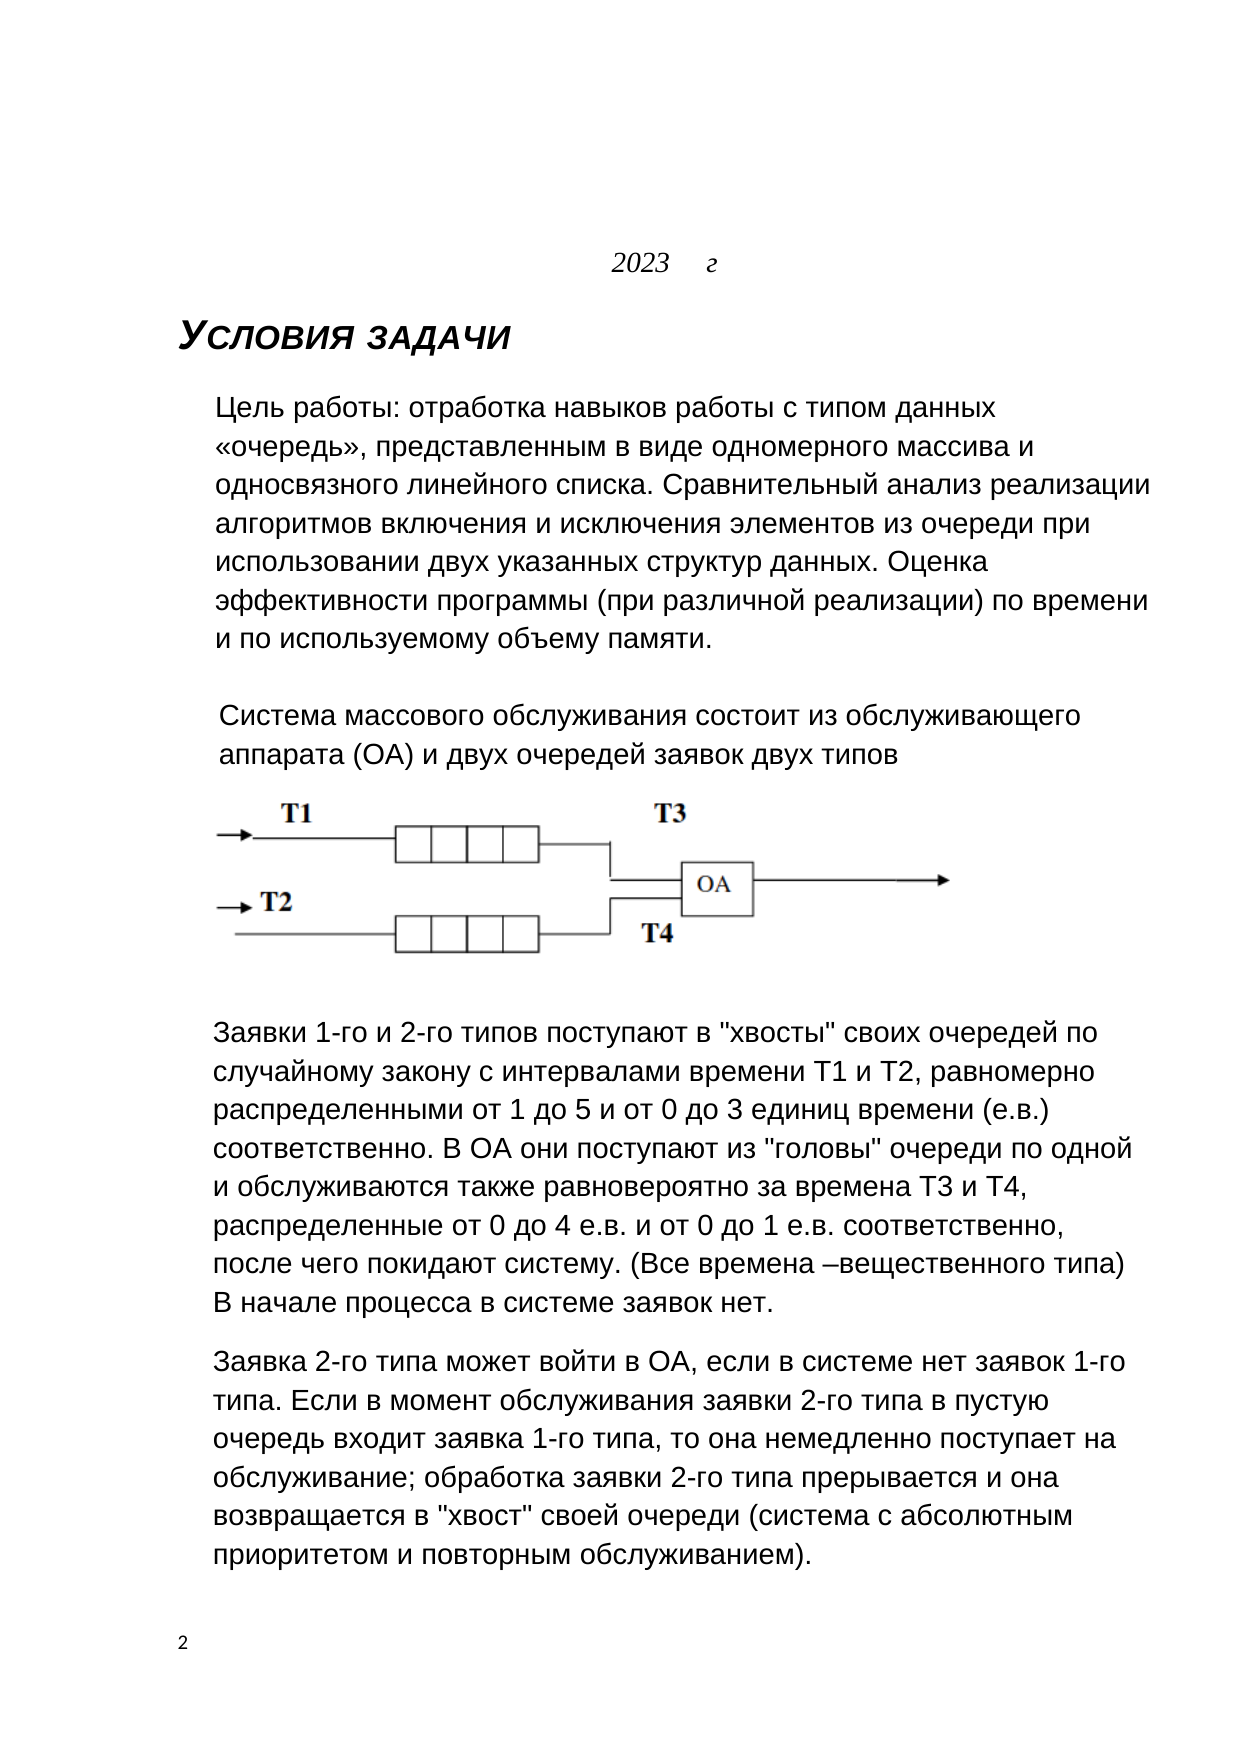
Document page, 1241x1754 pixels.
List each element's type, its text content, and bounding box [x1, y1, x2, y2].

list Цель работы: отработка навыков работы с типом данных «очередь», представленным в виде одномерного массива и односвязного линейного списка. Сравнительный анализ реализации алгоритмов включения и исключения элементов из очереди при использовании двух указанных структур данных. Оценка эффективности программы (при различной реализации) по времени и по используемому объему памяти. [215, 390, 1152, 655]
text Заявка 2-го типа может войти в ОА, если в системе нет заявок 1-го типа. Если в момент обслуживания заявки 2-го типа в пустую очередь входит заявка 1-го типа, то она немедленно поступает на обслуживание; обработка заявки 2-го типа прерывается и она возвращается в "хвост" своей очереди (система с абсолютным приоритетом и повторным обслуживанием). [213, 1344, 1152, 1571]
picture [177, 775, 1152, 967]
text Система массового обслуживания состоит из обслуживающего аппарата (ОА) и двух очередей заявок двух типов [218, 698, 1152, 771]
text 2023 г [177, 245, 1152, 279]
subtitle Условия задачи [177, 310, 1152, 358]
text Заявки 1-го и 2-го типов поступают в "хвосты" своих очередей по случайному закону с интервалами времени Т1 и Т2, равномерно распределенными от 1 до 5 и от 0 до 3 единиц времени (е.в.) соответственно. В ОА они поступают из "головы" очереди по одной и обслуживаются также равновероятно за времена Т3 и Т4, распределенные от 0 до 4 е.в. и от 0 до 1 е.в. соответственно, после чего покидают систему. (Все времена –вещественного типа) В начале процесса в системе заявок нет. [213, 1015, 1152, 1318]
